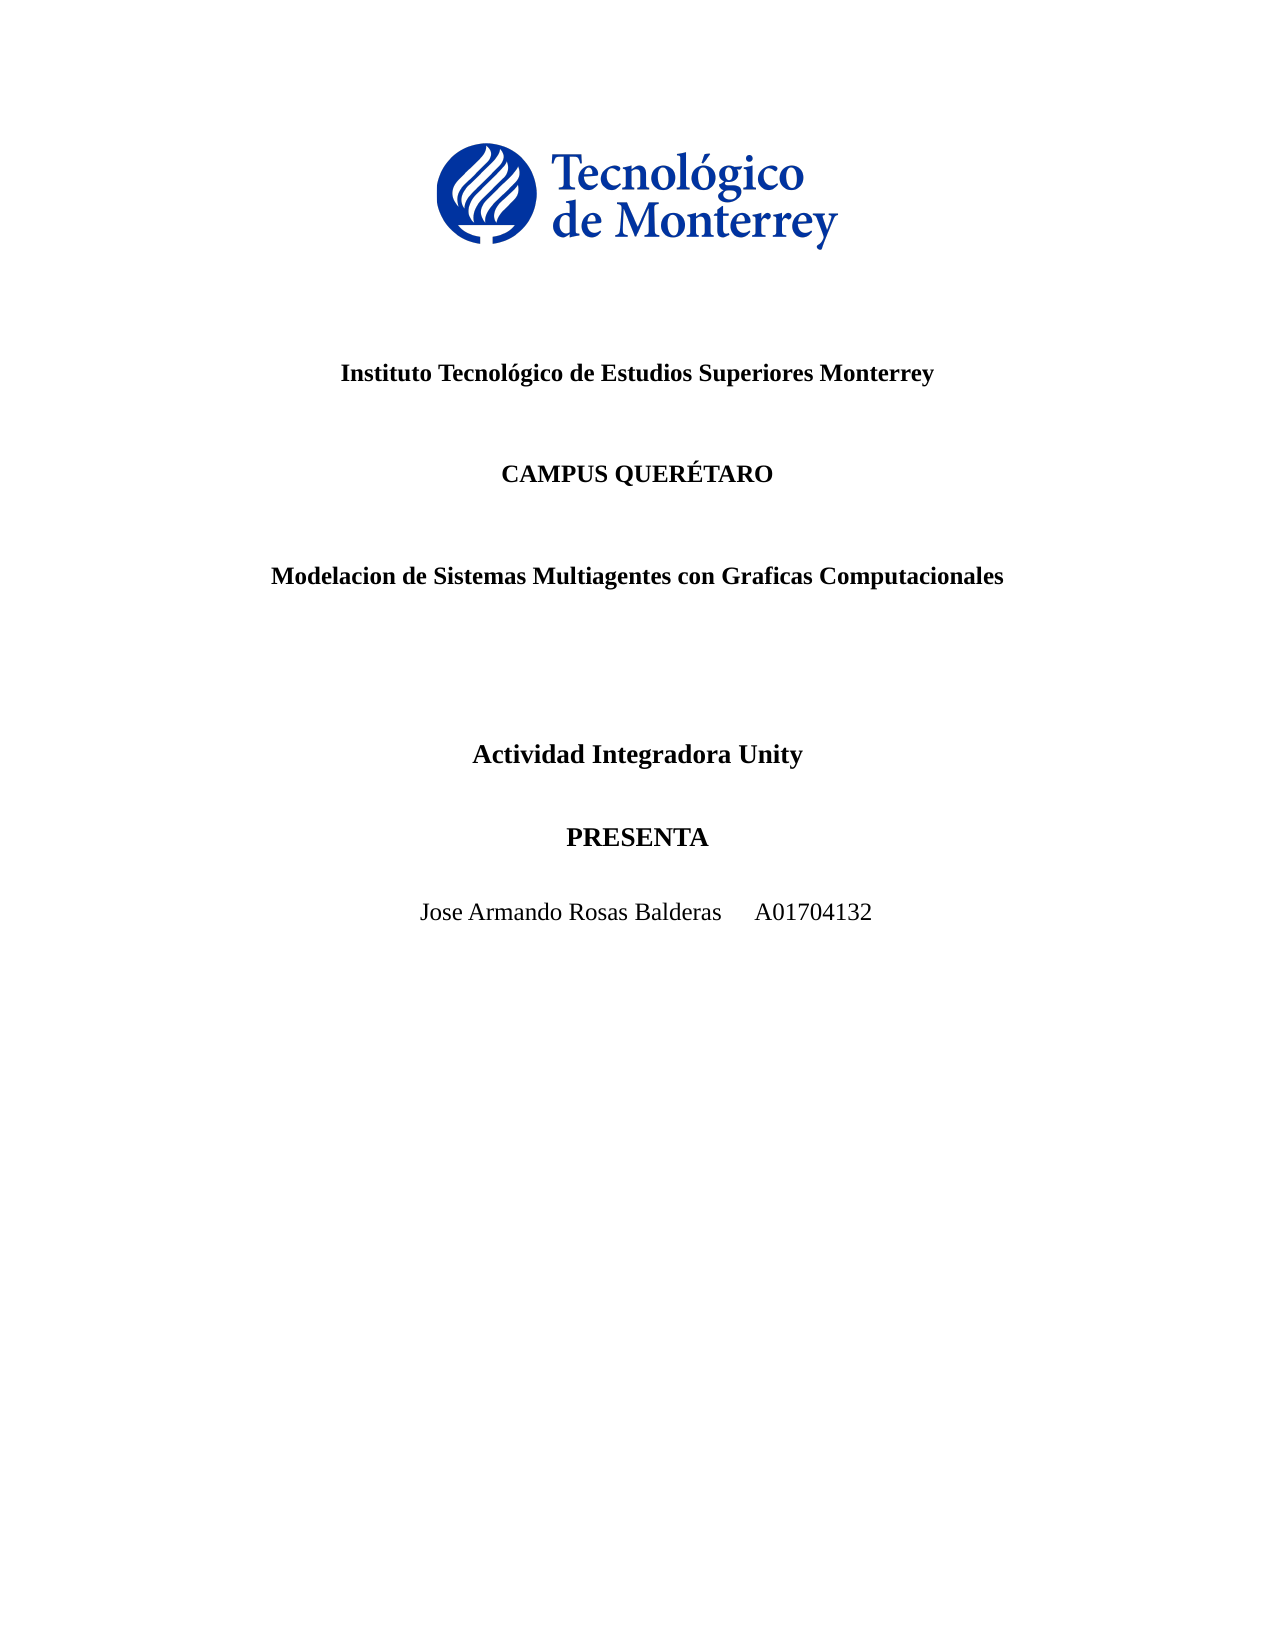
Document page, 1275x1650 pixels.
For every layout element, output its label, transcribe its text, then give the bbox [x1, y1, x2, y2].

text Instituto Tecnológico de Estudios Superiores Monterrey [118, 358, 1157, 387]
text PRESENTA [118, 821, 1157, 852]
text Actividad Integradora Unity [118, 739, 1157, 770]
text Modelacion de Sistemas Multiagentes con Graficas Computacionales [118, 561, 1157, 589]
text CAMPUS QUERÉTARO [118, 459, 1157, 488]
table_header Jose Armando Rosas Balderas [395, 897, 746, 932]
table_header A01704132 [746, 897, 880, 932]
picture [436, 143, 839, 250]
